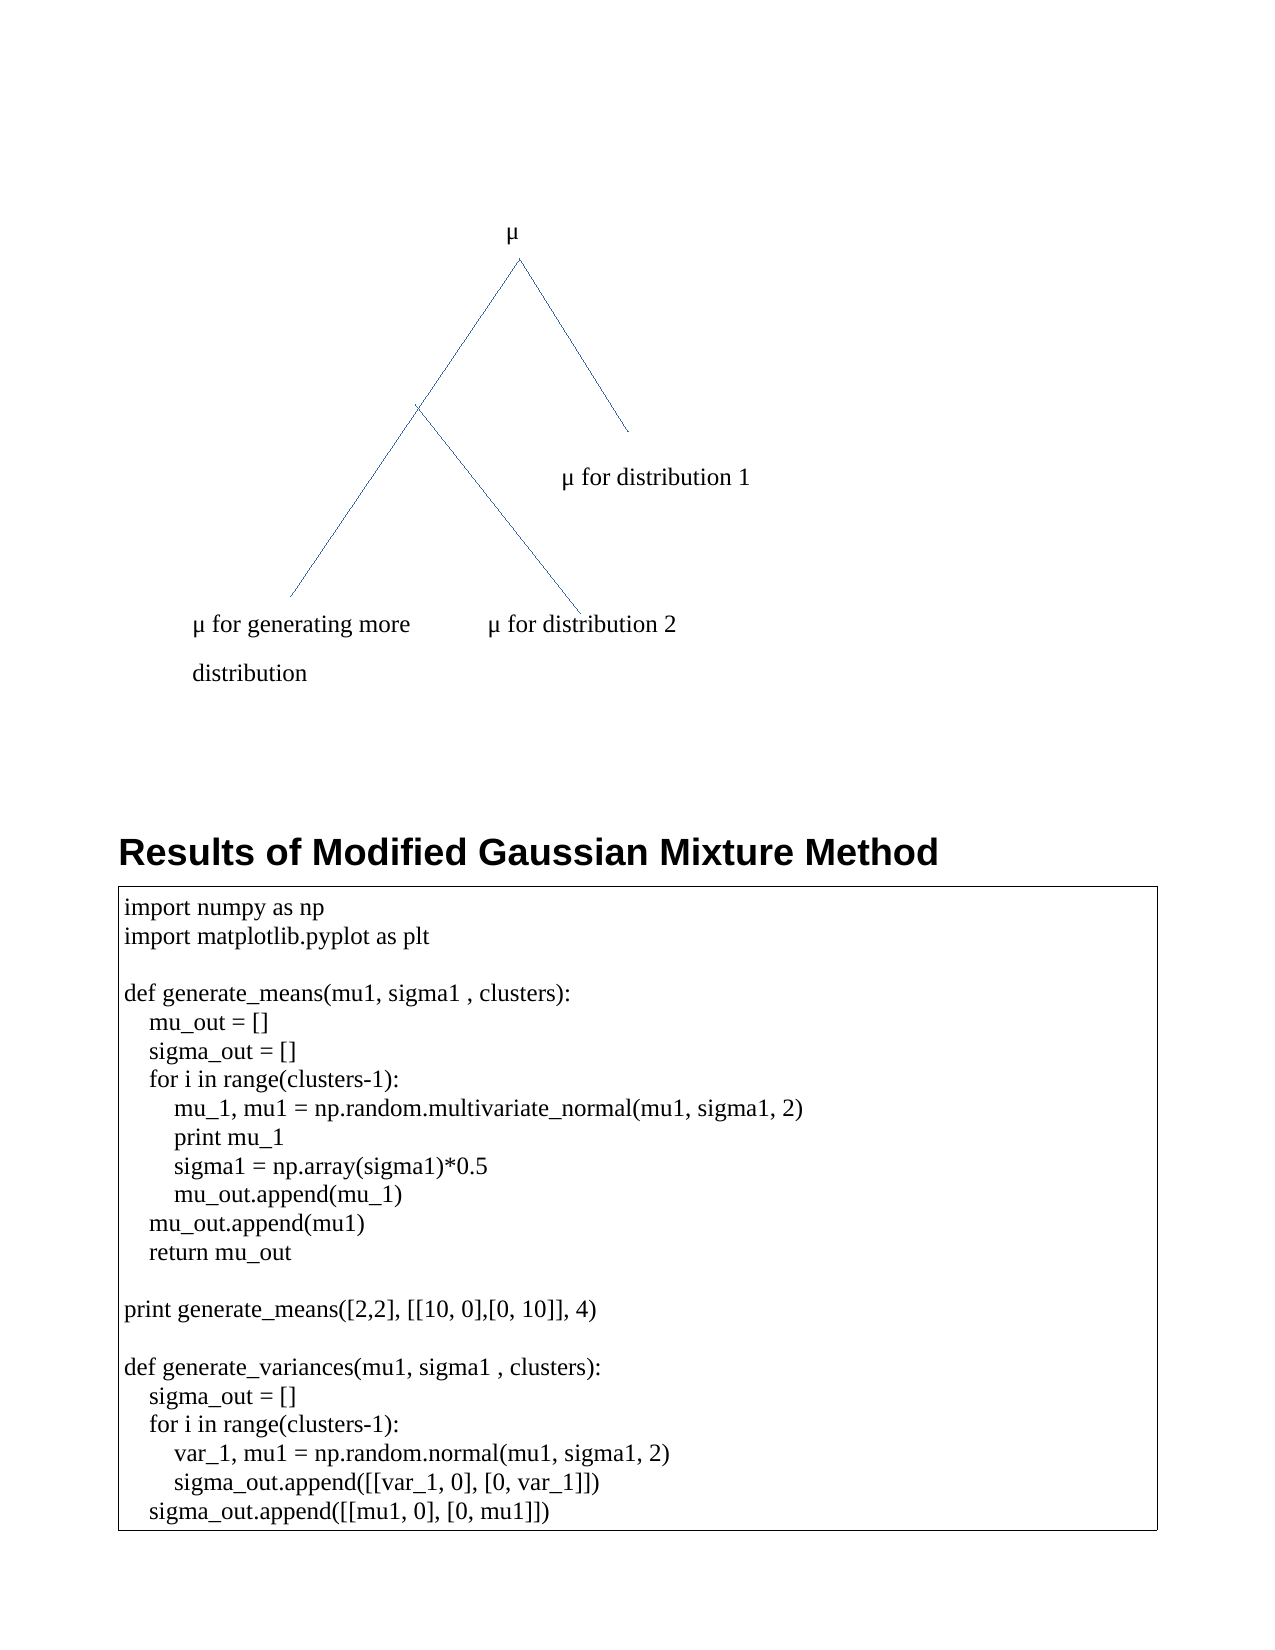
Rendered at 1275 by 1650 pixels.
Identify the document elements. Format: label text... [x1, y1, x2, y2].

text distribution [118, 658, 1157, 687]
text μ [118, 216, 1157, 245]
text μ for distribution 1 [118, 462, 1157, 490]
text μ for generating more μ for distribution 2 [118, 609, 1157, 637]
table_header import numpy as np import matplotlib.pyplot as plt def generate_means(mu1, sigma1 , clusters): mu_out = [] sigma_out = [] for i in range(clusters-1): mu_1, mu1 = np.random.multivariate_normal(mu1, sigma1, 2) print mu_1 sigma1 = np.array(sigma1)*0.5 mu_out.append(mu_1) mu_out.append(mu1) return mu_out print generate_means([2,2], [[10, 0],[0, 10]], 4) def generate_variances(mu1, sigma1 , clusters): sigma_out = [] for i in range(clusters-1): var_1, mu1 = np.random.normal(mu1, sigma1, 2) sigma_out.append([[var_1, 0], [0, var_1]]) sigma_out.append([[mu1, 0], [0, mu1]]) [119, 887, 1157, 1530]
subtitle Results of Modified Gaussian Mixture Method [118, 830, 1157, 874]
